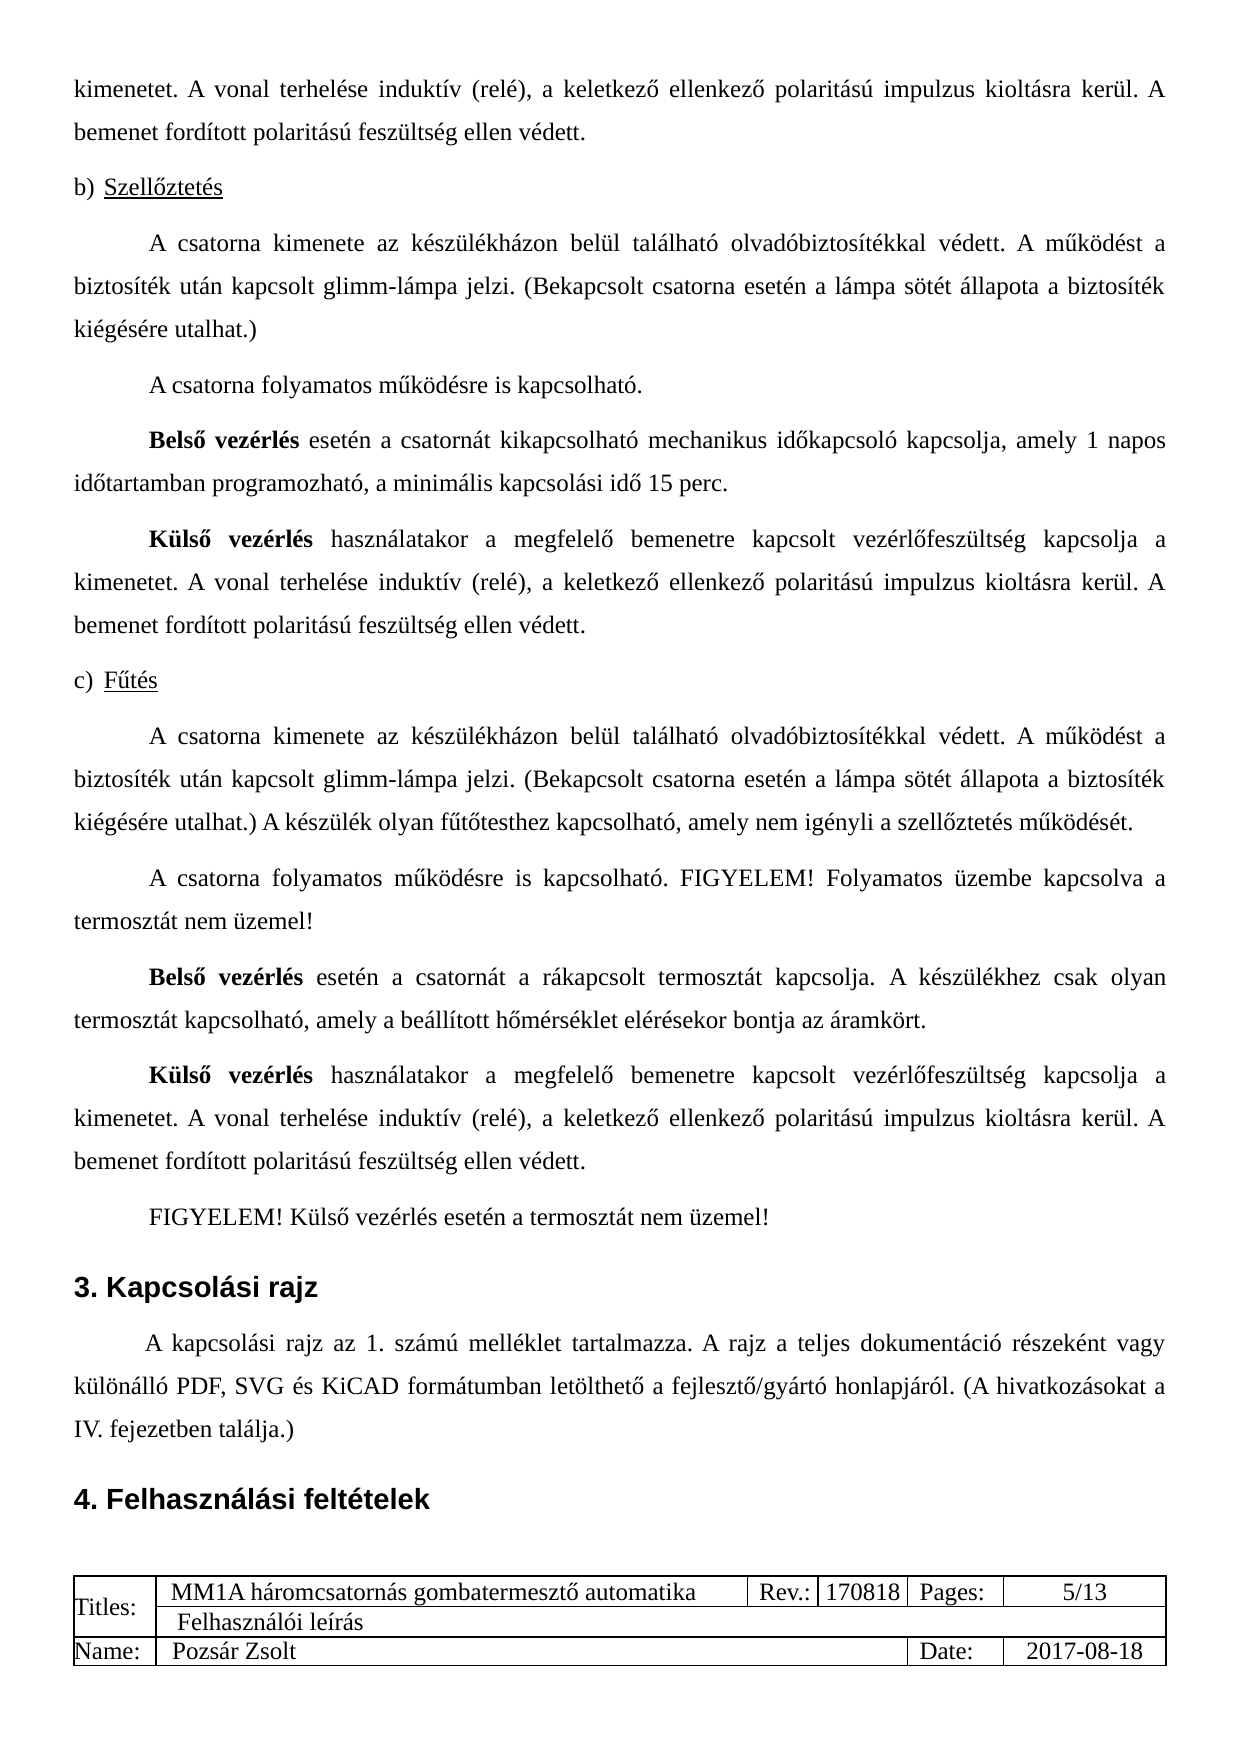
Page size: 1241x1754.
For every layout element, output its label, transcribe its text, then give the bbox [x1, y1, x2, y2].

text Belső vezérlés esetén a csatornát a rákapcsolt termosztát kapcsolja. A készülékhez csak olyan termosztát kapcsolható, amely a beállított hőmérséklet elérésekor bontja az áramkört. [74, 962, 1166, 1033]
text Belső vezérlés esetén a csatornát kikapcsolható mechanikus időkapcsoló kapcsolja, amely 1 napos időtartamban programozható, a minimális kapcsolási idő 15 perc. [74, 425, 1166, 497]
text Külső vezérlés használatakor a megfelelő bemenetre kapcsolt vezérlőfeszültség kapcsolja a kimenetet. A vonal terhelése induktív (relé), a keletkező ellenkező polaritású impulzus kioltásra kerül. A bemenet fordított polaritású feszültség ellen védett. [74, 1060, 1166, 1175]
text A csatorna folyamatos működésre is kapcsolható. [74, 370, 1166, 398]
text Külső vezérlés használatakor a megfelelő bemenetre kapcsolt vezérlőfeszültség kapcsolja a kimenetet. A vonal terhelése induktív (relé), a keletkező ellenkező polaritású impulzus kioltásra kerül. A bemenet fordított polaritású feszültség ellen védett. [74, 524, 1166, 639]
subtitle 3. Kapcsolási rajz [74, 1270, 1166, 1303]
subtitle 4. Felhasználási feltételek [74, 1482, 1166, 1516]
text kimenetet. A vonal terhelése induktív (relé), a keletkező ellenkező polaritású impulzus kioltásra kerül. A bemenet fordított polaritású feszültség ellen védett. [74, 74, 1166, 146]
text A csatorna folyamatos működésre is kapcsolható. FIGYELEM! Folyamatos üzembe kapcsolva a termosztát nem üzemel! [74, 863, 1166, 935]
text FIGYELEM! Külső vezérlés esetén a termosztát nem üzemel! [74, 1202, 1166, 1231]
text A csatorna kimenete az készülékházon belül található olvadóbiztosítékkal védett. A működést a biztosíték után kapcsolt glimm-lámpa jelzi. (Bekapcsolt csatorna esetén a lámpa sötét állapota a biztosíték kiégésére utalhat.) [74, 228, 1166, 343]
list Szellőztetés [74, 172, 1166, 201]
text A kapcsolási rajz az 1. számú melléklet tartalmazza. A rajz a teljes dokumentáció részeként vagy különálló PDF, SVG és KiCAD formátumban letölthető a fejlesztő/gyártó honlapjáról. (A hivatkozásokat a IV. fejezetben találja.) [74, 1328, 1166, 1443]
list Fűtés [74, 666, 1166, 694]
text A csatorna kimenete az készülékházon belül található olvadóbiztosítékkal védett. A működést a biztosíték után kapcsolt glimm-lámpa jelzi. (Bekapcsolt csatorna esetén a lámpa sötét állapota a biztosíték kiégésére utalhat.) A készülék olyan fűtőtesthez kapcsolható, amely nem igényli a szellőztetés működését. [74, 721, 1166, 836]
